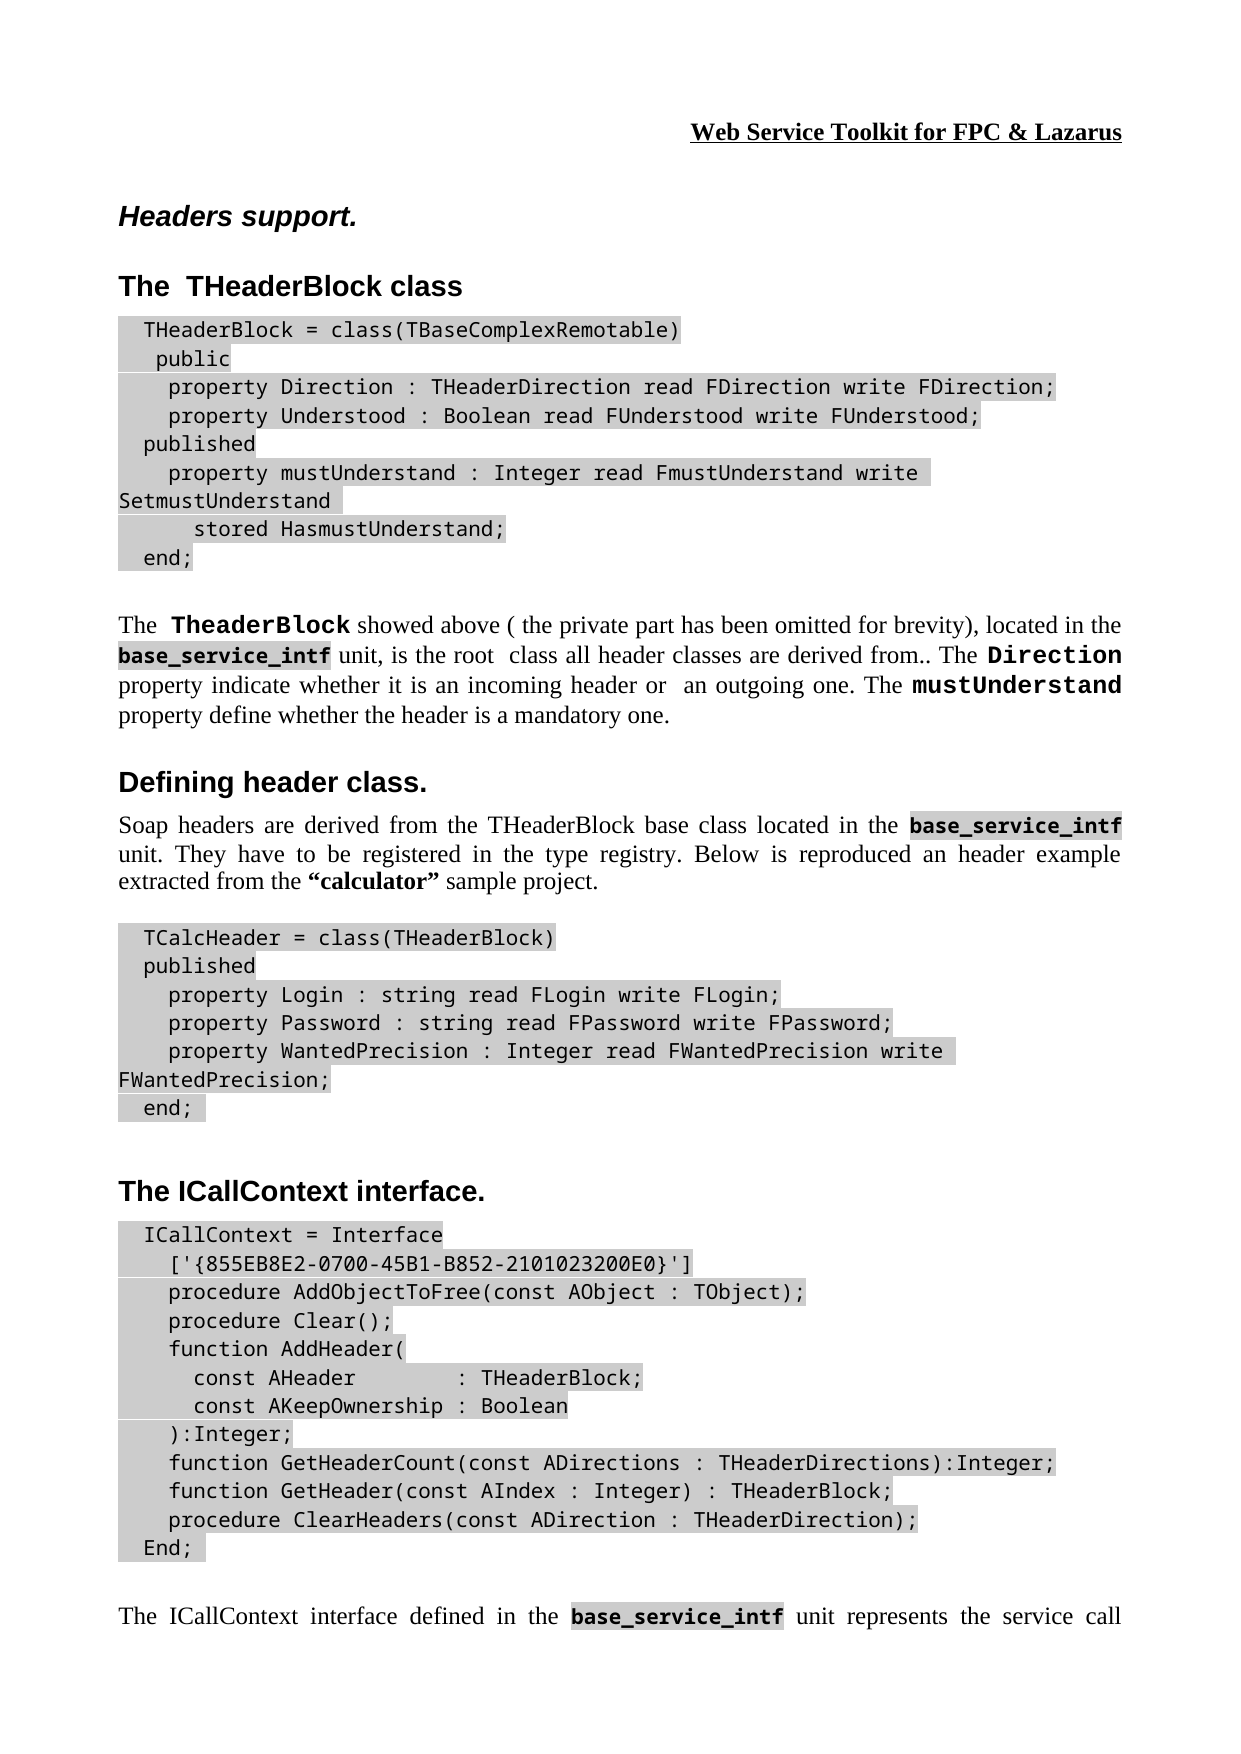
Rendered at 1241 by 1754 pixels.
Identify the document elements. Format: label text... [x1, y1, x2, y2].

text published [118, 951, 1122, 980]
text The ICallContext interface defined in the base_service_intf unit represents the service call [118, 1602, 1122, 1630]
text const AKeepOwnership : Boolean [118, 1391, 1122, 1419]
text property Understood : Boolean read FUnderstood write FUnderstood; [118, 401, 1122, 429]
text public [118, 344, 1122, 372]
text property Direction : THeaderDirection read FDirection write FDirection; [118, 372, 1122, 401]
text end; [118, 543, 1122, 571]
subtitle Defining header class. [118, 766, 1122, 799]
text published [118, 429, 1122, 458]
text procedure ClearHeaders(const ADirection : THeaderDirection); [118, 1505, 1122, 1533]
text ['{855EB8E2-0700-45B1-B852-2101023200E0}'] [118, 1249, 1122, 1277]
text Soap headers are derived from the THeaderBlock base class located in the base_service_intf unit. They have to be registered in the type registry. Below is reproduced an header example extracted from the “calculator” sample project. [118, 811, 1122, 895]
text function GetHeader(const AIndex : Integer) : THeaderBlock; [118, 1476, 1122, 1505]
text End; [118, 1533, 1122, 1562]
text property mustUnderstand : Integer read FmustUnderstand write SetmustUnderstand [118, 458, 1122, 514]
text property Login : string read FLogin write FLogin; [118, 980, 1122, 1008]
text TCalcHeader = class(THeaderBlock) [118, 923, 1122, 951]
subtitle The ICallContext interface. [118, 1175, 1122, 1208]
text stored HasmustUnderstand; [118, 514, 1122, 543]
text THeaderBlock = class(TBaseComplexRemotable) [118, 316, 1122, 344]
text property Password : string read FPassword write FPassword; [118, 1008, 1122, 1037]
text function AddHeader( [118, 1334, 1122, 1363]
text The TheaderBlock showed above ( the private part has been omitted for brevity), located in the base_service_intf unit, is the root class all header classes are derived from.. The Direction property indicate whether it is an incoming header or an outgoing one. The mustUnderstand property define whether the header is a mandatory one. [118, 612, 1122, 729]
text const AHeader : THeaderBlock; [118, 1363, 1122, 1391]
text property WantedPrecision : Integer read FWantedPrecision write FWantedPrecision; [118, 1037, 1122, 1093]
text ICallContext = Interface [118, 1221, 1122, 1249]
text ):Integer; [118, 1419, 1122, 1448]
text end; [118, 1093, 1122, 1122]
text procedure Clear(); [118, 1306, 1122, 1334]
text procedure AddObjectToFree(const AObject : TObject); [118, 1277, 1122, 1306]
subtitle The THeaderBlock class [118, 270, 1122, 303]
text function GetHeaderCount(const ADirections : THeaderDirections):Integer; [118, 1448, 1122, 1476]
subtitle Headers support. [118, 200, 1122, 233]
